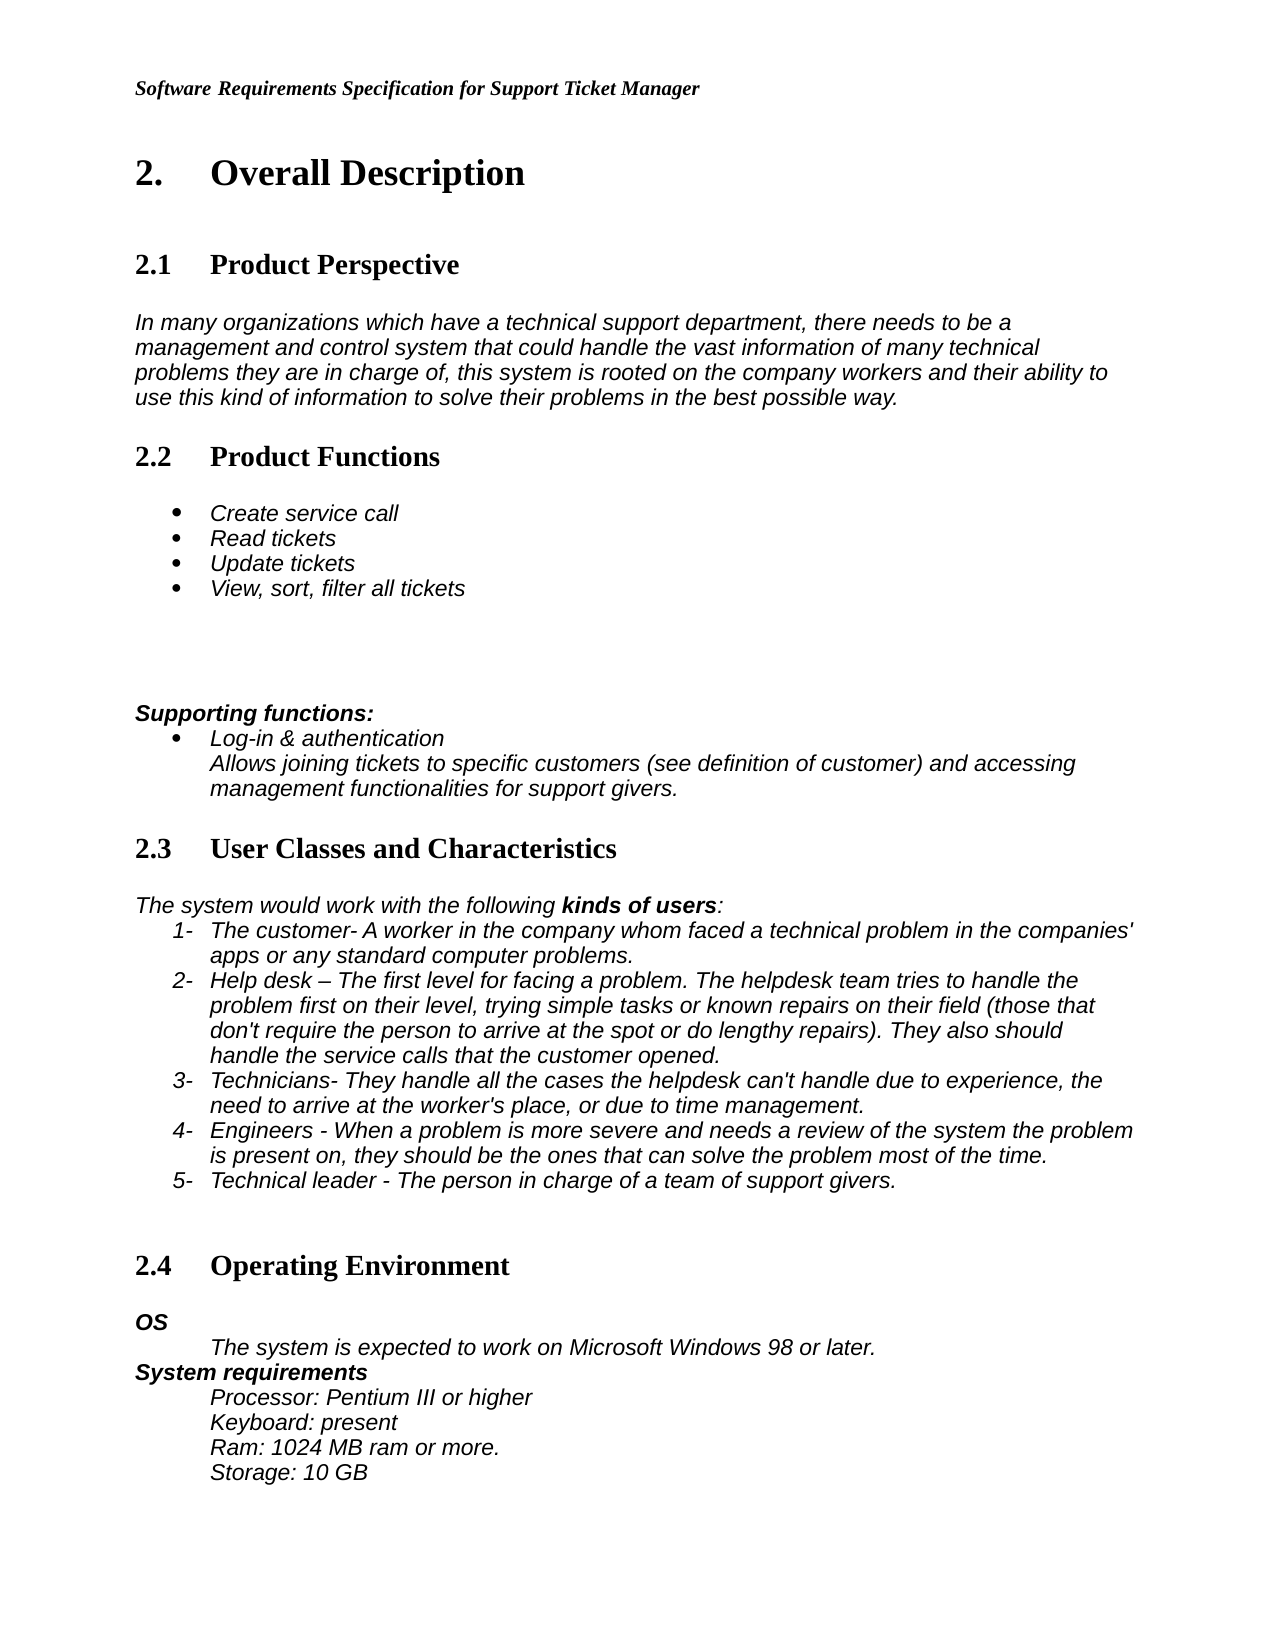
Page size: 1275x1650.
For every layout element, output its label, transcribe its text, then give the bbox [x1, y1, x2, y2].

subtitle Product Functions [135, 439, 1140, 473]
text Processor: Pentium III or higher [135, 1386, 1140, 1411]
list View, sort, filter all tickets [172, 577, 1140, 602]
list The customer- A worker in the company whom faced a technical problem in the companies' apps or any standard computer problems. [172, 919, 1140, 969]
text Storage: 10 GB [135, 1461, 1140, 1486]
list Create service call [172, 502, 1140, 527]
text In many organizations which have a technical support department, there needs to be a management and control system that could handle the vast information of many technical problems they are in charge of, this system is rooted on the company workers and their ability to use this kind of information to solve their problems in the best possible way. [135, 310, 1140, 410]
text Ram: 1024 MB ram or more. [135, 1436, 1140, 1461]
subtitle Overall Description [135, 150, 1140, 193]
text The system is expected to work on Microsoft Windows 98 or later. [135, 1336, 1140, 1361]
list Update tickets [172, 552, 1140, 577]
subtitle User Classes and Characteristics [135, 831, 1140, 864]
text OS [135, 1311, 1140, 1336]
text System requirements [135, 1361, 1140, 1386]
text Supporting functions: [135, 702, 1140, 727]
list Technical leader - The person in charge of a team of support givers. [172, 1169, 1140, 1194]
list Technicians- They handle all the cases the helpdesk can't handle due to experience, the need to arrive at the worker's place, or due to time management. [172, 1069, 1140, 1119]
list Help desk – The first level for facing a problem. The helpdesk team tries to handle the problem first on their level, trying simple tasks or known repairs on their field (those that don't require the person to arrive at the spot or do lengthy repairs). They also should handle the service calls that the customer opened. [172, 969, 1140, 1069]
subtitle Operating Environment [135, 1248, 1140, 1281]
list Log-in & authentication Allows joining tickets to specific customers (see definition of customer) and accessing management functionalities for support givers. [172, 727, 1140, 802]
text The system would work with the following kinds of users: [135, 894, 1140, 919]
subtitle Product Perspective [135, 247, 1140, 281]
list Engineers - When a problem is more severe and needs a review of the system the problem is present on, they should be the ones that can solve the problem most of the time. [172, 1119, 1140, 1169]
text Keyboard: present [135, 1411, 1140, 1436]
list Read tickets [172, 527, 1140, 552]
